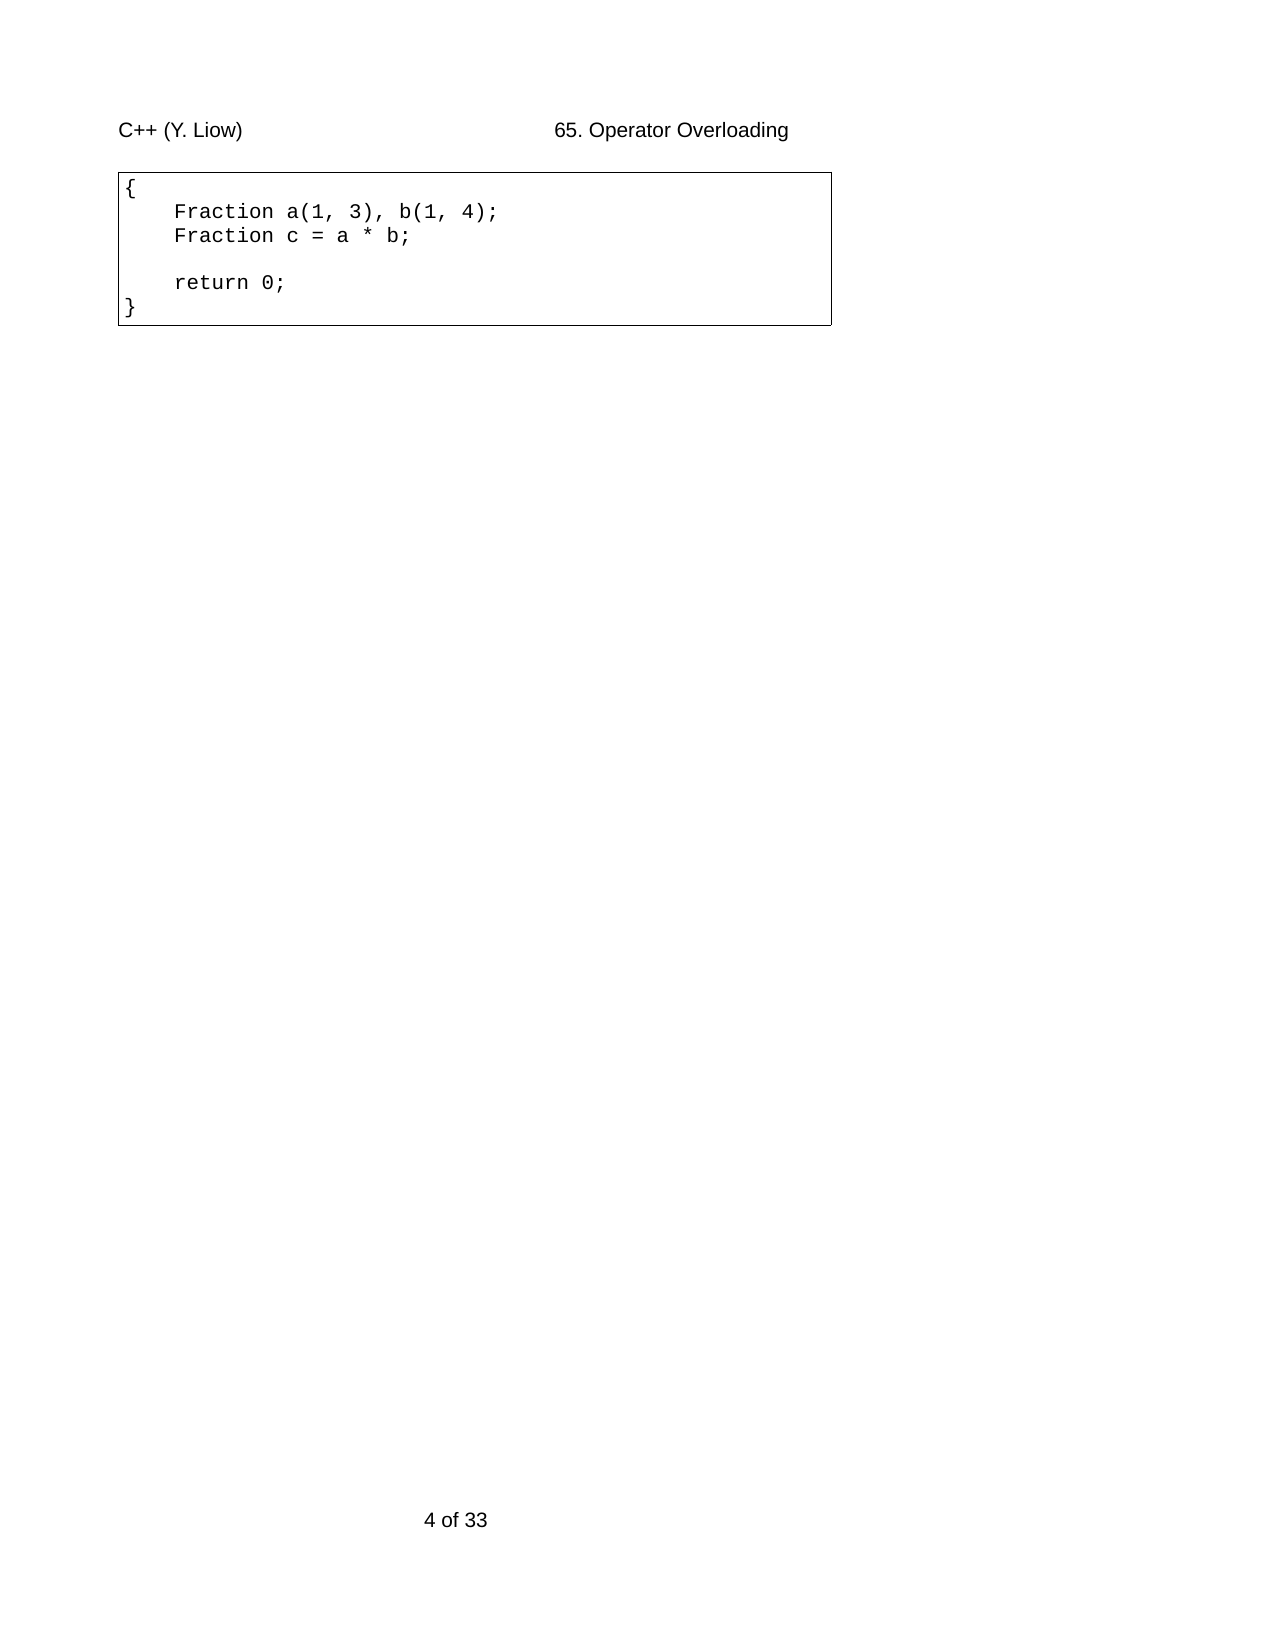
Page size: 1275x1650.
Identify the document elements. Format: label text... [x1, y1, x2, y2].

table_header { Fraction a(1, 3), b(1, 4); Fraction c = a * b; return 0; } [119, 173, 831, 325]
